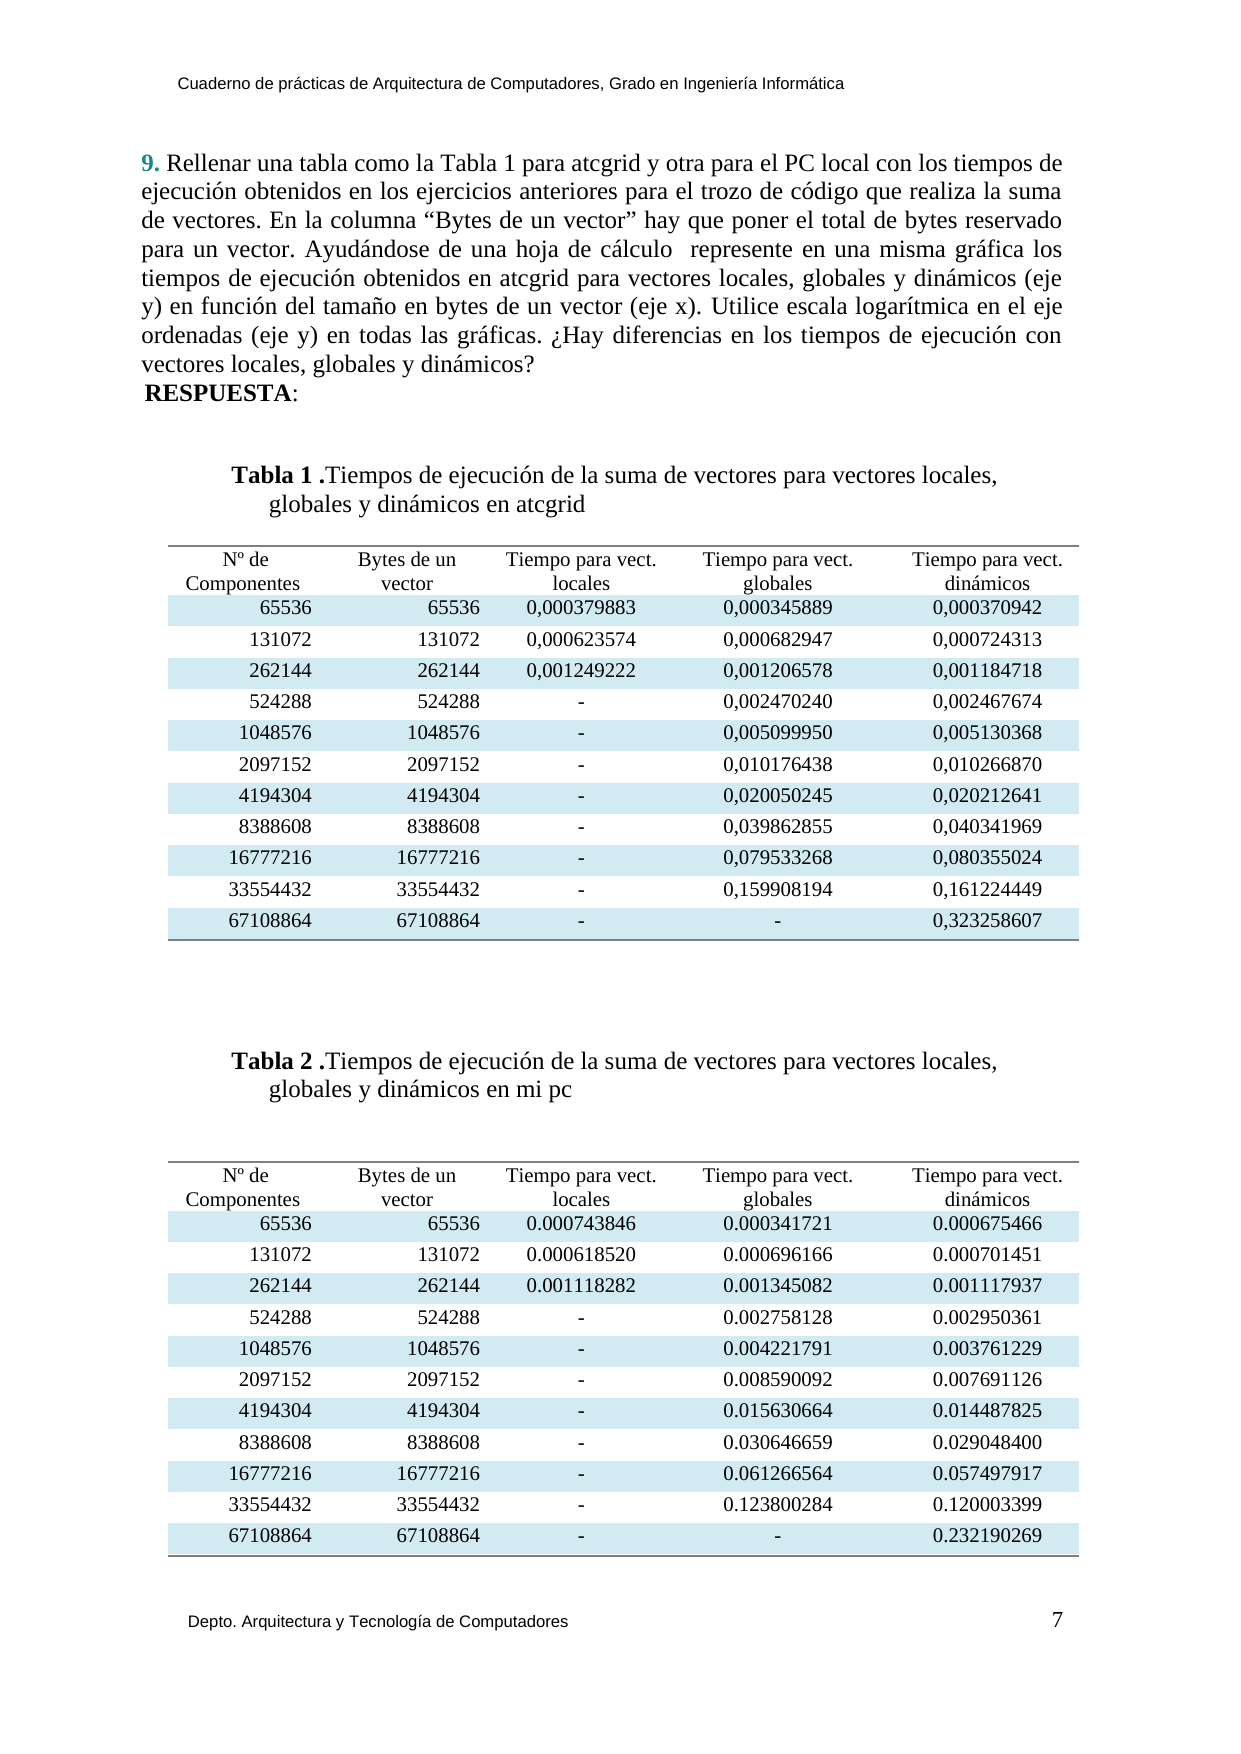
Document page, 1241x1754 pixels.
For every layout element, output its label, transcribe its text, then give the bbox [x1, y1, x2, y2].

table_cell 8388608 [168, 1430, 323, 1461]
table_cell 0.030646659 [671, 1430, 884, 1461]
table_cell 0.008590092 [671, 1367, 884, 1398]
table_cell 0.015630664 [671, 1398, 884, 1429]
table_cell 262144 [323, 658, 491, 689]
table_cell 524288 [323, 689, 491, 720]
table_cell 0,079533268 [671, 845, 884, 876]
table_header Tiempos de ejecución de la suma de vectores para vectores locales, globales y dinámicos en atcgrid [145, 435, 1091, 518]
table_cell 131072 [168, 1242, 323, 1273]
table_cell 16777216 [168, 1461, 323, 1492]
table_cell [145, 518, 1091, 992]
table_cell 67108864 [323, 908, 491, 939]
table_cell 0,001184718 [884, 658, 1079, 689]
table_cell 0,000623574 [491, 626, 671, 658]
table_cell 0.002950361 [884, 1305, 1079, 1336]
table_cell 0.029048400 [884, 1430, 1079, 1461]
table_cell 0,323258607 [884, 908, 1079, 939]
table_cell - [491, 1336, 671, 1367]
table_cell 1048576 [168, 720, 323, 751]
table_cell 67108864 [168, 908, 323, 939]
table_cell 0,020212641 [884, 783, 1079, 814]
table_header Bytes de un vector [323, 1163, 491, 1211]
table_cell 0.004221791 [671, 1336, 884, 1367]
table_cell 0.000743846 [491, 1211, 671, 1242]
table_cell 8388608 [323, 814, 491, 845]
table_cell 4194304 [323, 1398, 491, 1429]
table_cell - [491, 1492, 671, 1523]
table_cell 0,005099950 [671, 720, 884, 751]
table_cell 0,002467674 [884, 689, 1079, 720]
table_cell 2097152 [168, 751, 323, 783]
table_cell - [671, 908, 884, 939]
table_cell 33554432 [168, 876, 323, 908]
table_header Tiempo para vect. locales [491, 1163, 671, 1211]
table_cell 0.000701451 [884, 1242, 1079, 1273]
table_cell 0.002758128 [671, 1305, 884, 1336]
table_cell 0.000341721 [671, 1211, 884, 1242]
text RESPUESTA: [144, 378, 1063, 406]
table_cell 262144 [168, 1273, 323, 1304]
table_cell 0,001249222 [491, 658, 671, 689]
table_cell 33554432 [168, 1492, 323, 1523]
table_cell 67108864 [323, 1523, 491, 1554]
table_cell 67108864 [168, 1523, 323, 1554]
table_cell 2097152 [168, 1367, 323, 1398]
table_cell 262144 [168, 658, 323, 689]
table_cell - [491, 751, 671, 783]
table_header Tiempo para vect. globales [671, 1163, 884, 1211]
table_cell 0,159908194 [671, 876, 884, 908]
table_cell - [491, 783, 671, 814]
table_cell - [491, 876, 671, 908]
table_cell 1048576 [323, 720, 491, 751]
table_cell 131072 [323, 626, 491, 658]
table_cell 0.000696166 [671, 1242, 884, 1273]
table_cell 33554432 [323, 876, 491, 908]
table_cell - [491, 814, 671, 845]
table_cell 0,000682947 [671, 626, 884, 658]
table_cell - [491, 1430, 671, 1461]
table_cell 65536 [323, 595, 491, 626]
table_cell 2097152 [323, 751, 491, 783]
table_cell 8388608 [323, 1430, 491, 1461]
table_cell 0,000379883 [491, 595, 671, 626]
table_cell 1048576 [168, 1336, 323, 1367]
table_header Tiempo para vect. locales [491, 547, 671, 595]
table_cell - [491, 1398, 671, 1429]
table_cell 4194304 [168, 783, 323, 814]
table_header Nº de Componentes [168, 1163, 323, 1211]
table_cell 524288 [168, 689, 323, 720]
table_cell 0.120003399 [884, 1492, 1079, 1523]
table_cell 1048576 [323, 1336, 491, 1367]
table_cell 0.000675466 [884, 1211, 1079, 1242]
table_header [145, 1133, 1091, 1172]
table_cell 16777216 [323, 1461, 491, 1492]
table_cell 131072 [323, 1242, 491, 1273]
table_cell - [491, 845, 671, 876]
table_cell 65536 [323, 1211, 491, 1242]
table_cell 0.123800284 [671, 1492, 884, 1523]
table_cell 2097152 [323, 1367, 491, 1398]
table_cell 4194304 [323, 783, 491, 814]
table_cell 0.000618520 [491, 1242, 671, 1273]
table_cell - [491, 689, 671, 720]
table_cell 0,000345889 [671, 595, 884, 626]
table_cell - [491, 720, 671, 751]
table_header Tiempo para vect. dinámicos [884, 1163, 1079, 1211]
table_header Tiempos de ejecución de la suma de vectores para vectores locales, globales y dinámicos en mi pc [145, 1021, 1091, 1103]
table_cell 0,161224449 [884, 876, 1079, 908]
table_cell - [671, 1523, 884, 1554]
table_cell 0,005130368 [884, 720, 1079, 751]
table_header Tiempo para vect. globales [671, 547, 884, 595]
table_header Nº de Componentes [168, 547, 323, 595]
table_cell - [491, 1367, 671, 1398]
table_cell 524288 [323, 1305, 491, 1336]
table_cell 0.014487825 [884, 1398, 1079, 1429]
table_cell 0,039862855 [671, 814, 884, 845]
table_cell 0,020050245 [671, 783, 884, 814]
table_cell 0.003761229 [884, 1336, 1079, 1367]
table_cell - [491, 1523, 671, 1554]
table_cell 0,002470240 [671, 689, 884, 720]
table_cell 0.001117937 [884, 1273, 1079, 1304]
table_cell 65536 [168, 595, 323, 626]
table_cell - [491, 908, 671, 939]
table_cell 16777216 [168, 845, 323, 876]
table_cell 0.232190269 [884, 1523, 1079, 1554]
table_cell 524288 [168, 1305, 323, 1336]
table_cell 0,000370942 [884, 595, 1079, 626]
table_cell 131072 [168, 626, 323, 658]
table_cell 0,080355024 [884, 845, 1079, 876]
table_cell 0.001345082 [671, 1273, 884, 1304]
table_cell - [491, 1461, 671, 1492]
table_cell 33554432 [323, 1492, 491, 1523]
table_cell 65536 [168, 1211, 323, 1242]
table_header Tiempo para vect. dinámicos [884, 547, 1079, 595]
table_cell 8388608 [168, 814, 323, 845]
table_cell - [491, 1305, 671, 1336]
table_header Bytes de un vector [323, 547, 491, 595]
table_cell 0.001118282 [491, 1273, 671, 1304]
table_cell 262144 [323, 1273, 491, 1304]
table_cell 4194304 [168, 1398, 323, 1429]
table_cell 0.057497917 [884, 1461, 1079, 1492]
table_cell 0,010176438 [671, 751, 884, 783]
table_cell 0.007691126 [884, 1367, 1079, 1398]
table_cell 0,010266870 [884, 751, 1079, 783]
table_cell 0.061266564 [671, 1461, 884, 1492]
table_cell 0,000724313 [884, 626, 1079, 658]
table_cell 0,001206578 [671, 658, 884, 689]
table_cell 16777216 [323, 845, 491, 876]
list 9. Rellenar una tabla como la Tabla 1 para atcgrid y otra para el PC local con los tiempos de ejecución obtenidos en los ejercicios anteriores para el trozo de código que realiza la suma de vectores. En la columna “Bytes de un vector” hay que poner el total de bytes reservado para un vector. Ayudándose de una hoja de cálculo represente en una misma gráfica los tiempos de ejecución obtenidos en atcgrid para vectores locales, globales y dinámicos (eje y) en función del tamaño en bytes de un vector (eje x). Utilice escala logarítmica en el eje ordenadas (eje y) en todas las gráficas. ¿Hay diferencias en los tiempos de ejecución con vectores locales, globales y dinámicos? [103, 148, 1063, 378]
table_cell 0,040341969 [884, 814, 1079, 845]
